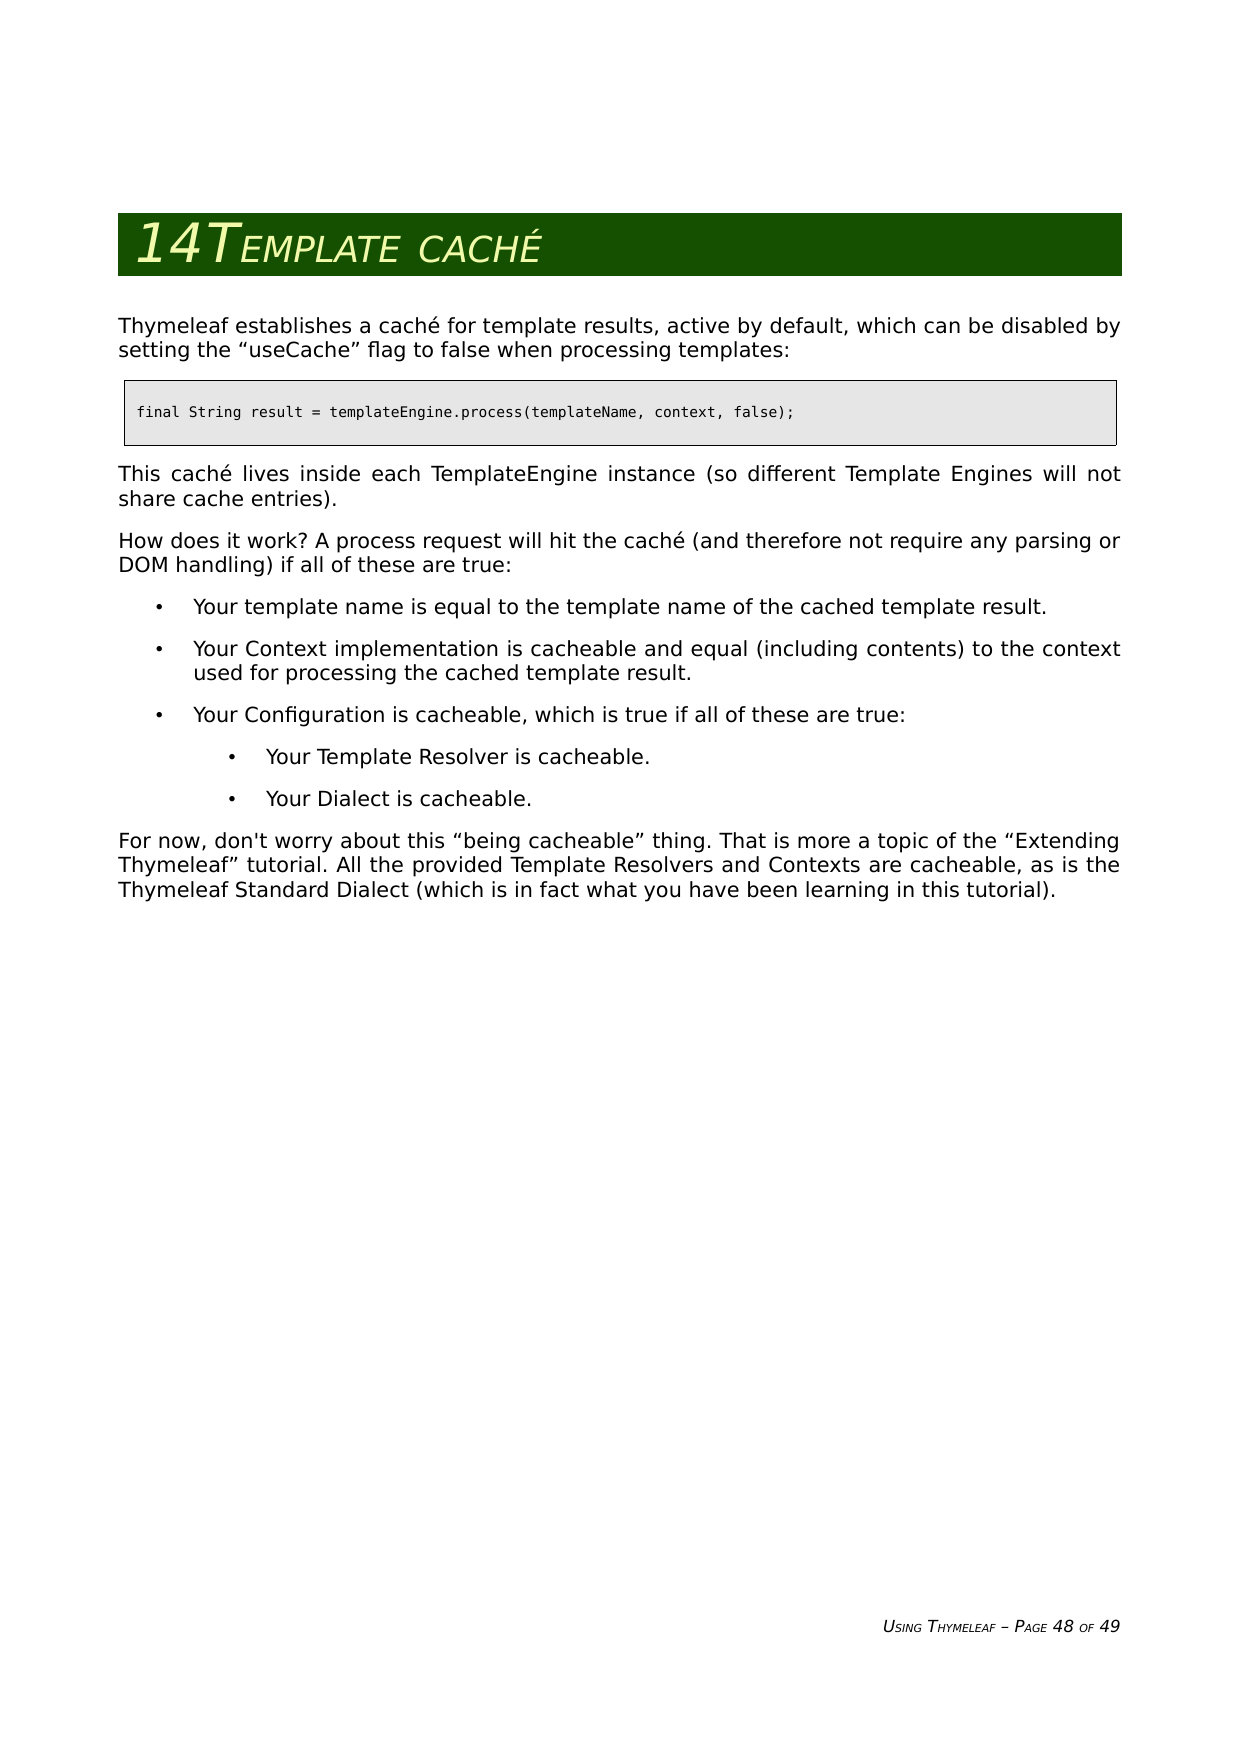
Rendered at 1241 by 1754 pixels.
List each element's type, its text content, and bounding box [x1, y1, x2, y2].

text Thymeleaf establishes a caché for template results, active by default, which can be disabled by setting the “useCache” flag to false when processing templates: [118, 314, 1122, 362]
list Your Configuration is cacheable, which is true if all of these are true: [156, 703, 1122, 727]
text How does it work? A process request will hit the caché (and therefore not require any parsing or DOM handling) if all of these are true: [118, 529, 1122, 577]
text This caché lives inside each TemplateEngine instance (so different Template Engines will not share cache entries). [118, 462, 1122, 511]
subtitle Template caché [118, 213, 1122, 276]
list Your Template Resolver is cacheable. [228, 745, 1122, 769]
text For now, don't worry about this “being cacheable” thing. That is more a topic of the “Extending Thymeleaf” tutorial. All the provided Template Resolvers and Contexts are cacheable, as is the Thymeleaf Standard Dialect (which is in fact what you have been learning in this tutorial). [118, 829, 1122, 902]
list Your Context implementation is cacheable and equal (including contents) to the context used for processing the cached template result. [156, 637, 1122, 685]
list Your Dialect is cacheable. [228, 787, 1122, 811]
text final String result = templateEngine.process(templateName, context, false); [125, 381, 1116, 445]
list Your template name is equal to the template name of the cached template result. [156, 595, 1122, 619]
